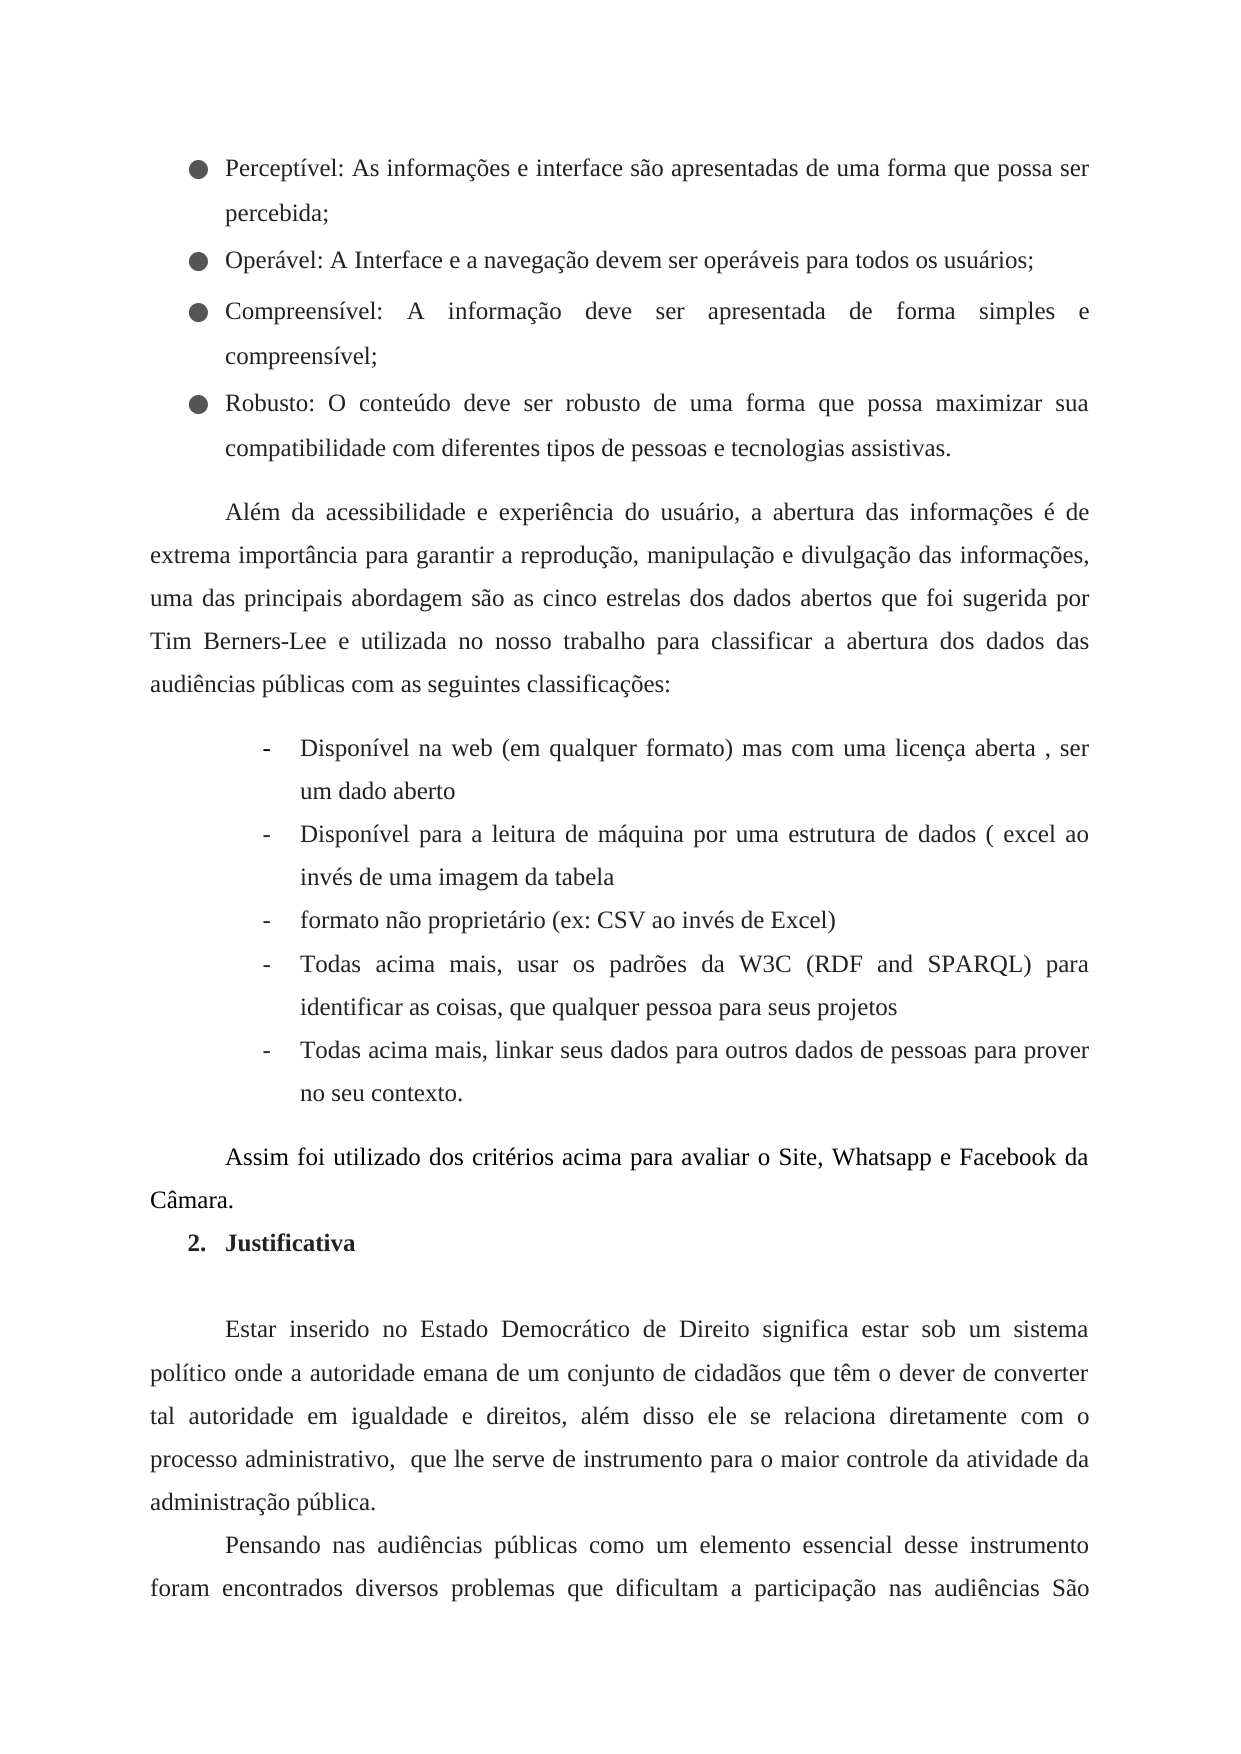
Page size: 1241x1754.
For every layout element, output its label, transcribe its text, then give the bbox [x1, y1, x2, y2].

list Disponível para a leitura de máquina por uma estrutura de dados ( excel ao invés de uma imagem da tabela [262, 819, 1090, 891]
list Todas acima mais, usar os padrões da W3C (RDF and SPARQL) para identificar as coisas, que qualquer pessoa para seus projetos [262, 949, 1090, 1021]
list Todas acima mais, linkar seus dados para outros dados de pessoas para prover no seu contexto. [262, 1035, 1090, 1107]
text Assim foi utilizado dos critérios acima para avaliar o Site, Whatsapp e Facebook da Câmara. [150, 1142, 1090, 1214]
list Perceptível: As informações e interface são apresentadas de uma forma que possa ser percebida; [187, 150, 1090, 227]
list formato não proprietário (ex: CSV ao invés de Excel) [262, 906, 1090, 934]
list Robusto: O conteúdo deve ser robusto de uma forma que possa maximizar sua compatibilidade com diferentes tipos de pessoas e tecnologias assistivas. [187, 384, 1090, 461]
list Justificativa [187, 1228, 1090, 1257]
list Compreensível: A informação deve ser apresentada de forma simples e compreensível; [187, 293, 1090, 370]
list Disponível na web (em qualquer formato) mas com uma licença aberta , ser um dado aberto [262, 733, 1090, 805]
list Operável: A Interface e a navegação devem ser operáveis para todos os usuários; [187, 242, 1090, 276]
text Pensando nas audiências públicas como um elemento essencial desse instrumento foram encontrados diversos problemas que dificultam a participação nas audiências São [150, 1530, 1090, 1602]
text Estar inserido no Estado Democrático de Direito significa estar sob um sistema político onde a autoridade emana de um conjunto de cidadãos que têm o dever de converter tal autoridade em igualdade e direitos, além disso ele se relaciona diretamente com o processo administrativo, que lhe serve de instrumento para o maior controle da atividade da administração pública. [150, 1314, 1090, 1516]
text Além da acessibilidade e experiência do usuário, a abertura das informações é de extrema importância para garantir a reprodução, manipulação e divulgação das informações, uma das principais abordagem são as cinco estrelas dos dados abertos que foi sugerida por Tim Berners-Lee e utilizada no nosso trabalho para classificar a abertura dos dados das audiências públicas com as seguintes classificações: [150, 497, 1090, 698]
